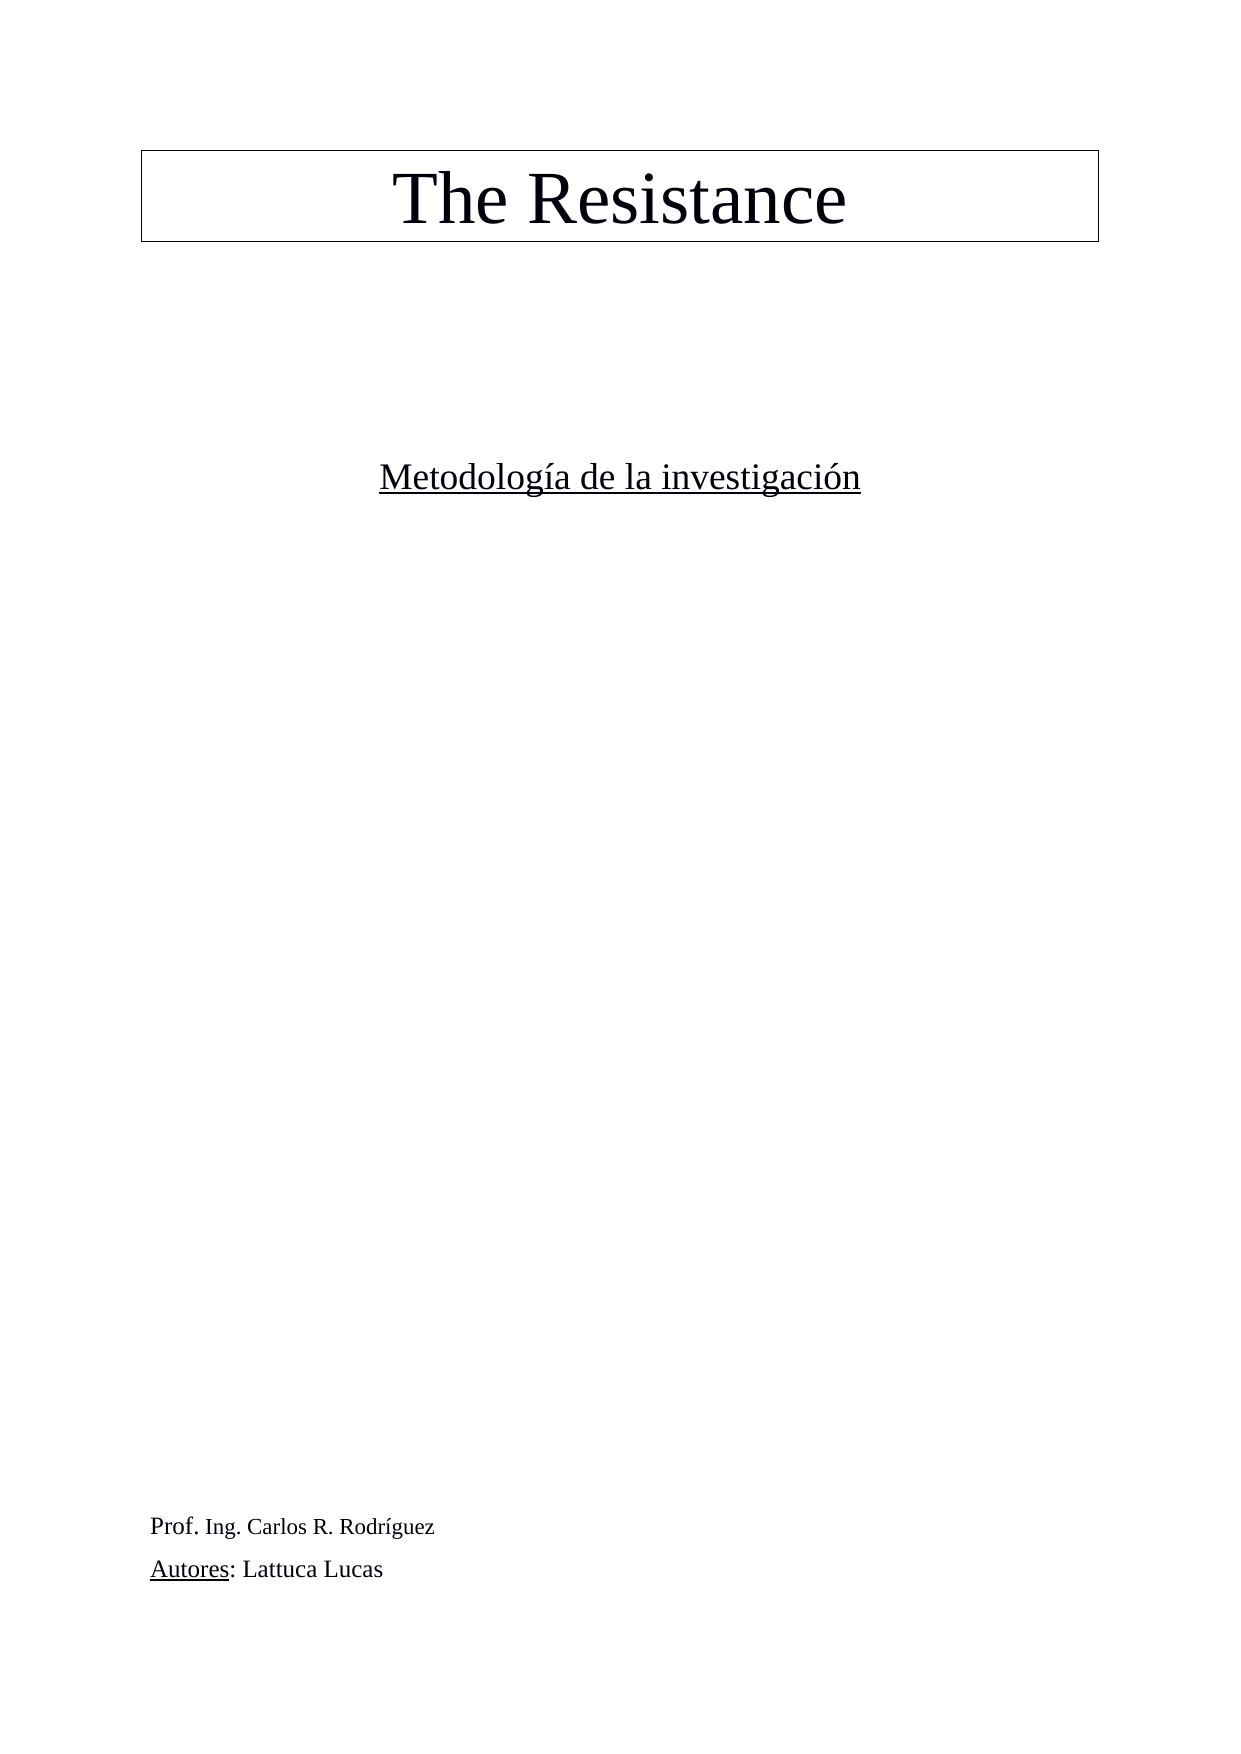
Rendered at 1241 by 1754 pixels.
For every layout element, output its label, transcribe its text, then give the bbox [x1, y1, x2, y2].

text Metodología de la investigación [150, 454, 1090, 498]
text The Resistance [142, 151, 1098, 241]
text Autores: Lattuca Lucas [150, 1554, 1090, 1583]
text Prof. Ing. Carlos R. Rodríguez [150, 1511, 1090, 1540]
